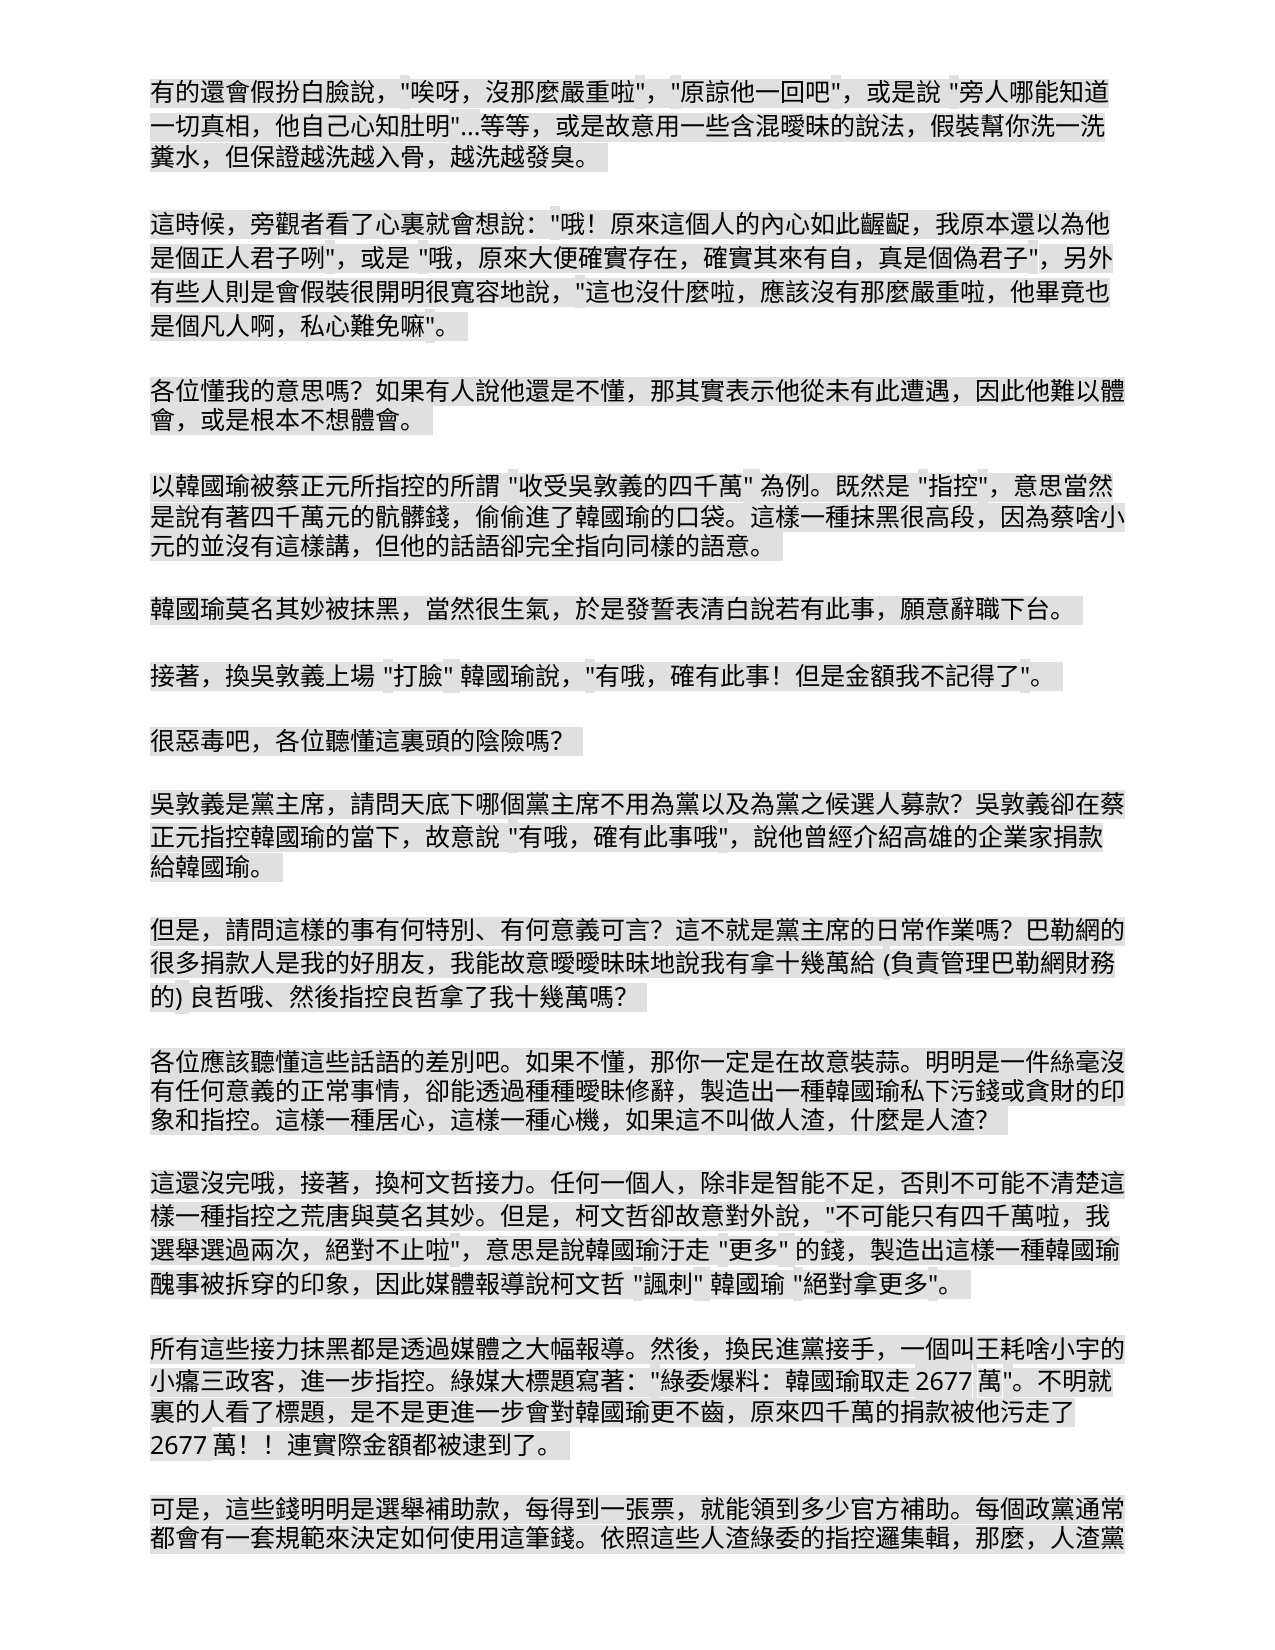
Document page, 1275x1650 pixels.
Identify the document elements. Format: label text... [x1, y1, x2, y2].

text 卡韓政變(28)：我之所以向來很不想講抹黑的事是因為... 陳真2019. 04. 28. 我向來很不想講抹黑的事。若要講，其實不需要引用旁人的例子，光是引用我自身的受害例子都已成百上千，根本數不清。你能不能體會，一個一身清白的人，卻一生無端飽受無數污名與誤解的極端痛苦？你能不能體會，以那樣一種方式活著，是一種什麼樣的心情？ 我向來很不想講抹黑的事。為什麼呢？原因有幾： 一，因為寫來滿紙污穢，那往往涉及在我看來很深的人性之陰暗。談論那樣一種陰暗與醜陋，是一種很不愉快的感覺。人性的黑暗邪惡與醜陋，真是深不見底。許多時候，還真難以置信人心怎麼會那麼壞。 二，越描越黑。 你不妨想想：比方說，一件你根本沒有做、完全不存在的醜事，但你卻被迫得為自己澄清說我沒有做。當你如此澄清時，你想，是不是會讓人以為八字還真有一撇，以為空穴不來風。 抹黑就是這樣：先潑你一大桶糞水，然後就像韓國瑜說的 "組合拳"，接著就由各方人馬接力組合，或是一個人好幾個帳號、無數種匿名，自我引用糞水內容，加以闡釋與發揚光大。 有的還會假扮白臉說，"唉呀，沒那麼嚴重啦"，"原諒他一回吧"，或是說 "旁人哪能知道一切真相，他自己心知肚明"...等等，或是故意用一些含混曖昧的說法，假裝幫你洗一洗糞水，但保證越洗越入骨，越洗越發臭。 這時候，旁觀者看了心裏就會想說："哦！原來這個人的內心如此齷齪，我原本還以為他是個正人君子咧"，或是 "哦，原來大便確實存在，確實其來有自，真是個偽君子"，另外有些人則是會假裝很開明很寬容地說，"這也沒什麼啦，應該沒有那麼嚴重啦，他畢竟也是個凡人啊，私心難免嘛"。 各位懂我的意思嗎？如果有人說他還是不懂，那其實表示他從未有此遭遇，因此他難以體會，或是根本不想體會。 以韓國瑜被蔡正元所指控的所謂 "收受吳敦義的四千萬" 為例。既然是 "指控"，意思當然是說有著四千萬元的骯髒錢，偷偷進了韓國瑜的口袋。這樣一種抹黑很高段，因為蔡啥小元的並沒有這樣講，但他的話語卻完全指向同樣的語意。 韓國瑜莫名其妙被抹黑，當然很生氣，於是發誓表清白說若有此事，願意辭職下台。 接著，換吳敦義上場 "打臉" 韓國瑜說，"有哦，確有此事！但是金額我不記得了"。 很惡毒吧，各位聽懂這裏頭的陰險嗎？ 吳敦義是黨主席，請問天底下哪個黨主席不用為黨以及為黨之候選人募款？吳敦義卻在蔡正元指控韓國瑜的當下，故意說 "有哦，確有此事哦"，說他曾經介紹高雄的企業家捐款給韓國瑜。 但是，請問這樣的事有何特別、有何意義可言？這不就是黨主席的日常作業嗎？巴勒網的很多捐款人是我的好朋友，我能故意曖曖昧昧地說我有拿十幾萬給 (負責管理巴勒網財務的) 良哲哦、然後指控良哲拿了我十幾萬嗎？ 各位應該聽懂這些話語的差別吧。如果不懂，那你一定是在故意裝蒜。明明是一件絲毫沒有任何意義的正常事情，卻能透過種種曖眛修辭，製造出一種韓國瑜私下污錢或貪財的印象和指控。這樣一種居心，這樣一種心機，如果這不叫做人渣，什麼是人渣？ 這還沒完哦，接著，換柯文哲接力。任何一個人，除非是智能不足，否則不可能不清楚這樣一種指控之荒唐與莫名其妙。但是，柯文哲卻故意對外說，"不可能只有四千萬啦，我選舉選過兩次，絕對不止啦"，意思是說韓國瑜汙走 "更多" 的錢，製造出這樣一種韓國瑜醜事被拆穿的印象，因此媒體報導說柯文哲 "諷刺" 韓國瑜 "絕對拿更多"。 所有這些接力抹黑都是透過媒體之大幅報導。然後，換民進黨接手，一個叫王耗啥小宇的小癟三政客，進一步指控。綠媒大標題寫著："綠委爆料：韓國瑜取走2677萬"。不明就裏的人看了標題，是不是更進一步會對韓國瑜更不齒，原來四千萬的捐款被他污走了2677萬！！連實際金額都被逮到了。 可是，這些錢明明是選舉補助款，每得到一張票，就能領到多少官方補助。每個政黨通常都會有一套規範來決定如何使用這筆錢。依照這些人渣綠委的指控邏集輯，那麼，人渣黨及其所有候選人，絕對污走了好幾億。 這還沒完哦。我隨手再舉個例，今天的人渣自由時報以聳動標題寫著： "韓國瑜回應4千萬疑雲 學者哈哈大笑：沒有人格的人！" 報導中寫著，韓國瑜 "認了"、"坦承" 有這些捐款。報導說： "在韓國瑜「消化資訊」之後，今日發表聲明稱自己不是愛財之人。對此，政大地政學系教授徐世榮表示：「哈哈，真是個沒有人格的人」！ " 這個看起來 "沒有人格" 的徐世榮教授，難道是智障？難道真的笨到看不懂這樣一種抹黑？難道真的蠢到不知道這完全是硬要栽贓抹黑？"沒有人格" 的徐世榮當然不太可能這麼笨，而是故意裝蒜，而這才是人性可怕之處。簡單說就是對於異己，便不擇手段去傷害對方。 三，我之所以向來很不想講抹黑的事是因為：非公眾人物被抹黑，更慘上一億倍，因為他根本無從澄清。 公眾人物不管怎麼被抹黑，他不但隨時可以高分貝召開記者會為自己澄清，殺傷力有限。而且，公眾人物動見觀瞻，人們很容易就能看見其所作所為與基本為人。 但是，非公眾人物卻根本沒有任何管道為自己澄清，更不可能對全世界澄清，因為大家根本不認識你。但是，抹黑你的謠言卻四處流竄，在你的所有同學、同事、同行、同業或親友或學界或醫界等等等之間到處流傳，然後人們往往還會進一步加油添醋，自行往更壞的方向想像。 我念大學的頭幾年，做為一個就像亡命之徒那樣的黨外人士，不管是在學校或是在醫界，就跟鬼一樣，人見人厭，一個朋友也沒有，連走在高醫校園裏都會被不認識的學生辱罵威脅。後來，來到八零年代末期，政治氣氛越來越開放，我在班上才終於有了一些朋友，少數同學們才相信我不是什麼壞人，不是暴力陰謀份子。 差不多快要畢業時，有一天，和幾位同學聚會，席中有個同學淚如滿面跟我公開懺悔。他說，他曾經有好幾年的時間相信謠言，真的以為我和張俊雄戴振耀楊秋興李慶雄等等這些黨外人士 (亦即當時人們印象中的流氓歹徒陰謀份子) 一起經營私娼寮。那位同學希望我能原諒他。但我不知道這個要原諒什麼，又不是他的錯，當謠言耳語四處流傳時，誰會不信？ 但我當時聽了仍然有點訝異，想不到我連經營私娼寮這種罪名都有。我大學時因為極度貧窮，餓得像個非洲饑荒災民，骨瘦如柴，全身衣褲又髒又臭，怎麼看都不像是個妓院老闆。楊秋興也不像啊，戴振耀是種田的，更不用說了，張俊雄文質彬彬，又是教會長老，想不到我們居然都是高醫同學們所認定的妓院老闆，整天販賣人口，魚肉鄉民。 韓國瑜昨天說，"身子正不怕影子斜"，意思是說只要行得端坐得正，他不怕抹黑。這話其實只有在兩種狀況下才有可能成立。一就是公眾人物，要不然人們哪知道你身子正不正？第二種可能狀況就是千百年之後，說不定你成為偉人了，亦即成為死後的公眾人物了，然後人們才會相信你原來身子很正，是你的影子被人渣們給故意弄斜了。 我記得大約是1990-1991年時，我在林口長庚工作。林義雄當時遊學返台，送我一本書叫做 "去國懷鄉"。有一天，我在醫師辦公室讀這本書，一個醫師同事路過看見了，很不屑地丟下一句話說："你怎麼在看這種人寫的書？" 我反問他說，"林義雄是哪一種人？" 他很不耐煩地大聲回嗆說，"不就是地痞流氓嗎！" 我一聽，只能啞口無言。 我要說的是，你看，林義雄當時雖非家喻戶曉的公眾人物，但他至少是黨外運動中最受人尊崇的一位人格者，但你看，謠言的力量，居然可以讓他變成一個 "地痞流氓"。 四，我之所以向來很不想講抹黑的事是因為人性總是喜歡聽信他人之謠言。因此，如 "二" 所述，越描只會越黑，特別是當你是一個非公眾人物時，沒有幾個人會完全拒斥謠言與耳語，人們肯定會以為空穴不來風，他無法相信謠言往往就是那樣離譜而荒唐，完全就是空穴來風。 人們之容易輕信謠言是因為他們根本不認識你，哪知道你為人如何？再加上人心總是喜歡傳播有關他人之謠言，甚至進一步渲染。 五，我之所以向來很不想講抹黑的事是因為雞同鴨講。除非你親身經歷，否則你恐怕很難體會(其實應該說是根本不想體會) 受害者的痛苦。 我總有著這樣一種疑問： 你能不能體會，一個一身清白的人，卻一生無端飽受無數污名與誤解的極端痛苦？你能不能體會，以那樣一種方式活著，是一種什麼樣的心情？ [150, 75, 1125, 1554]
